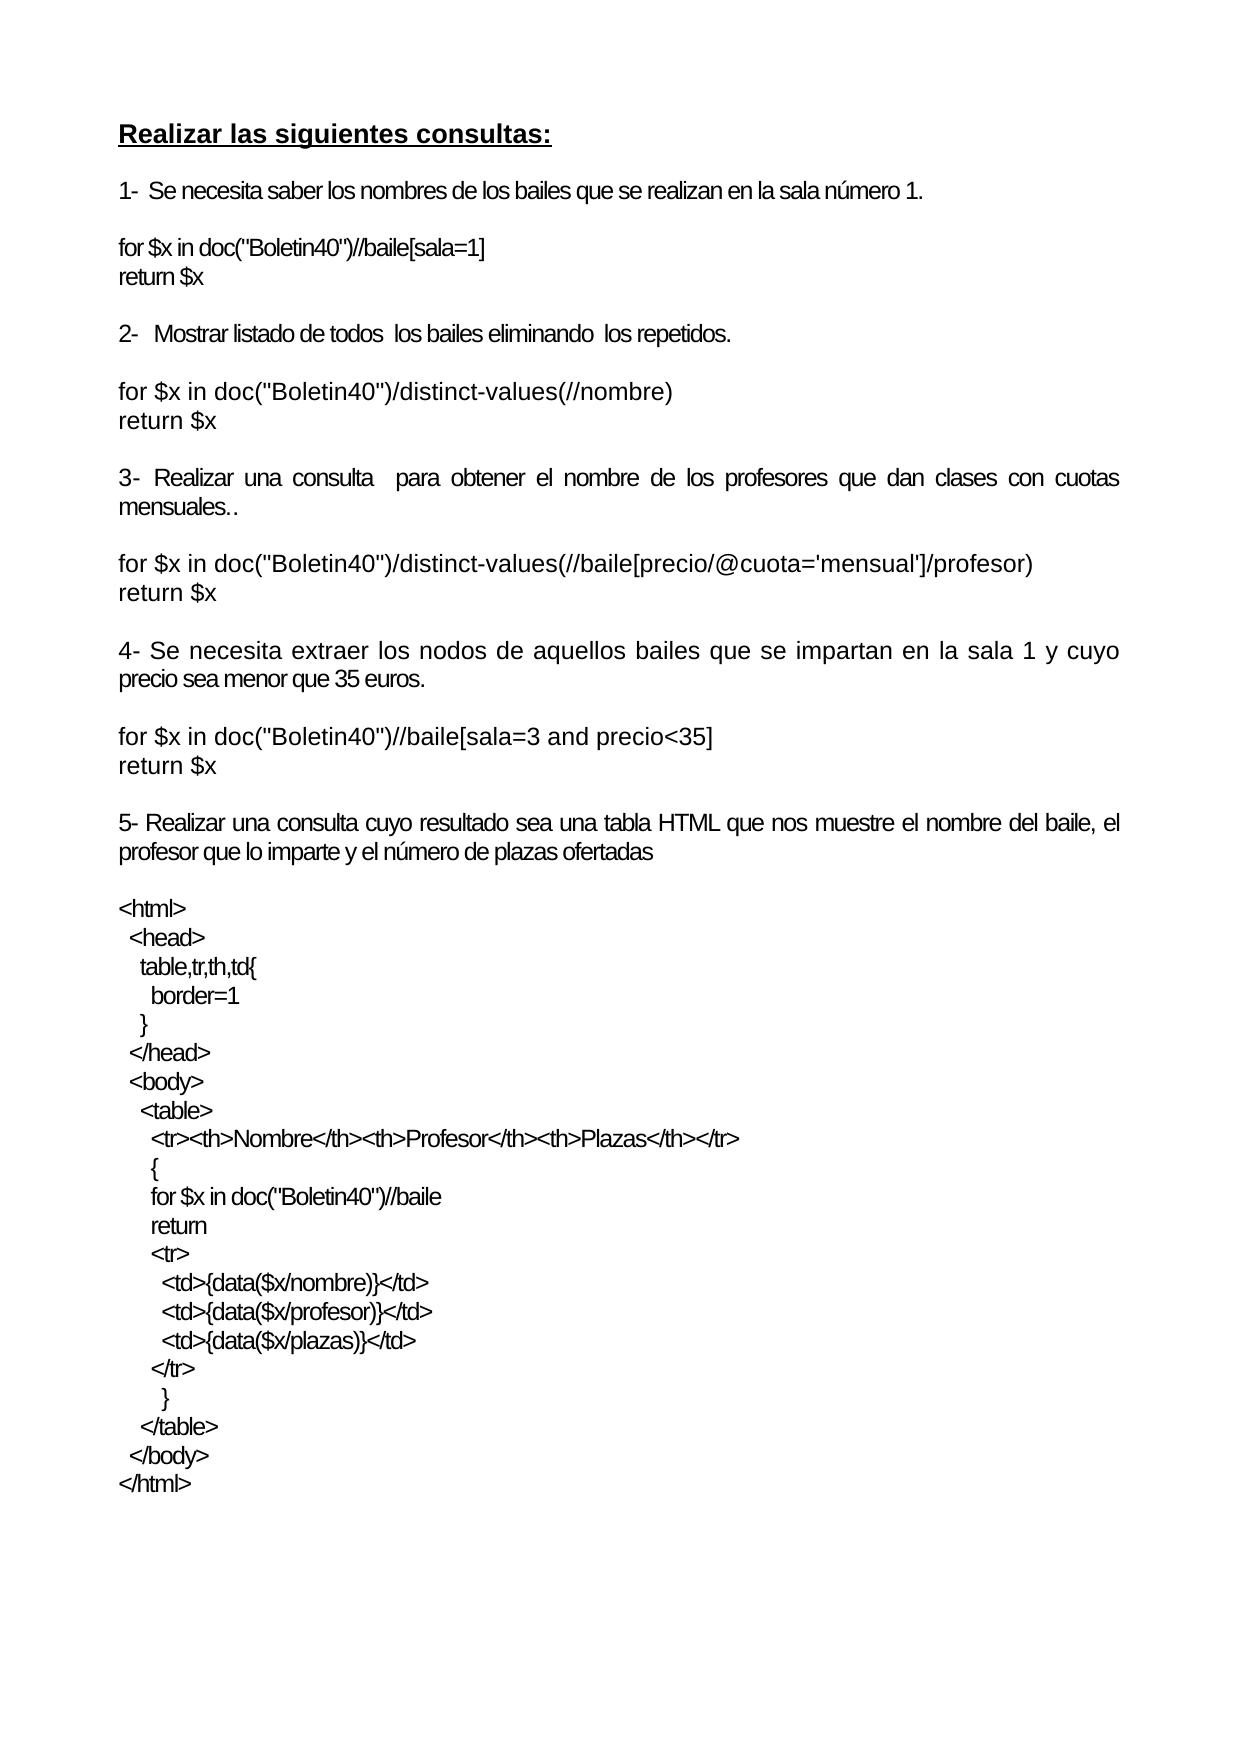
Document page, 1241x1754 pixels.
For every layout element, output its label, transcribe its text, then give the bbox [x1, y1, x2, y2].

text for $x in doc("Boletin40")//baile[sala=1] [118, 233, 1122, 262]
text <table> [118, 1096, 1122, 1124]
text 4- Se necesita extraer los nodos de aquellos bailes que se impartan en la sala 1 y cuyo precio sea menor que 35 euros. [118, 636, 1122, 693]
text for $x in doc("Boletin40")/distinct-values(//nombre) [118, 377, 1122, 406]
text 1- Se necesita saber los nombres de los bailes que se realizan en la sala número 1. [118, 176, 1122, 204]
text <html> [118, 894, 1122, 923]
text border=1 [118, 981, 1122, 1009]
text <tr><th>Nombre</th><th>Profesor</th><th>Plazas</th></tr> [118, 1124, 1122, 1153]
text 2- Mostrar listado de todos los bailes eliminando los repetidos. [118, 319, 1122, 348]
text <body> [118, 1067, 1122, 1096]
text </table> [118, 1412, 1122, 1441]
text </html> [118, 1469, 1122, 1498]
text table,tr,th,td{ [118, 952, 1122, 981]
text } [118, 1009, 1122, 1038]
text 3- Realizar una consulta para obtener el nombre de los profesores que dan clases con cuotas mensuales.. [118, 463, 1122, 521]
text <td>{data($x/plazas)}</td> [118, 1326, 1122, 1354]
text 5- Realizar una consulta cuyo resultado sea una tabla HTML que nos muestre el nombre del baile, el profesor que lo imparte y el número de plazas ofertadas [118, 808, 1122, 866]
text <td>{data($x/nombre)}</td> [118, 1268, 1122, 1297]
text </head> [118, 1038, 1122, 1067]
text Realizar las siguientes consultas: [118, 118, 1122, 149]
text for $x in doc("Boletin40")//baile [118, 1182, 1122, 1211]
text return [118, 1211, 1122, 1239]
text return $x [118, 262, 1122, 291]
text <td>{data($x/profesor)}</td> [118, 1297, 1122, 1326]
text for $x in doc("Boletin40")/distinct-values(//baile[precio/@cuota='mensual']/profesor) [118, 549, 1122, 578]
text return $x [118, 751, 1122, 779]
text return $x [118, 578, 1122, 607]
text } [118, 1383, 1122, 1412]
text for $x in doc("Boletin40")//baile[sala=3 and precio<35] [118, 722, 1122, 751]
text { [118, 1153, 1122, 1182]
text return $x [118, 406, 1122, 434]
text </tr> [118, 1354, 1122, 1383]
text </body> [118, 1441, 1122, 1469]
text <head> [118, 923, 1122, 952]
text <tr> [118, 1239, 1122, 1268]
